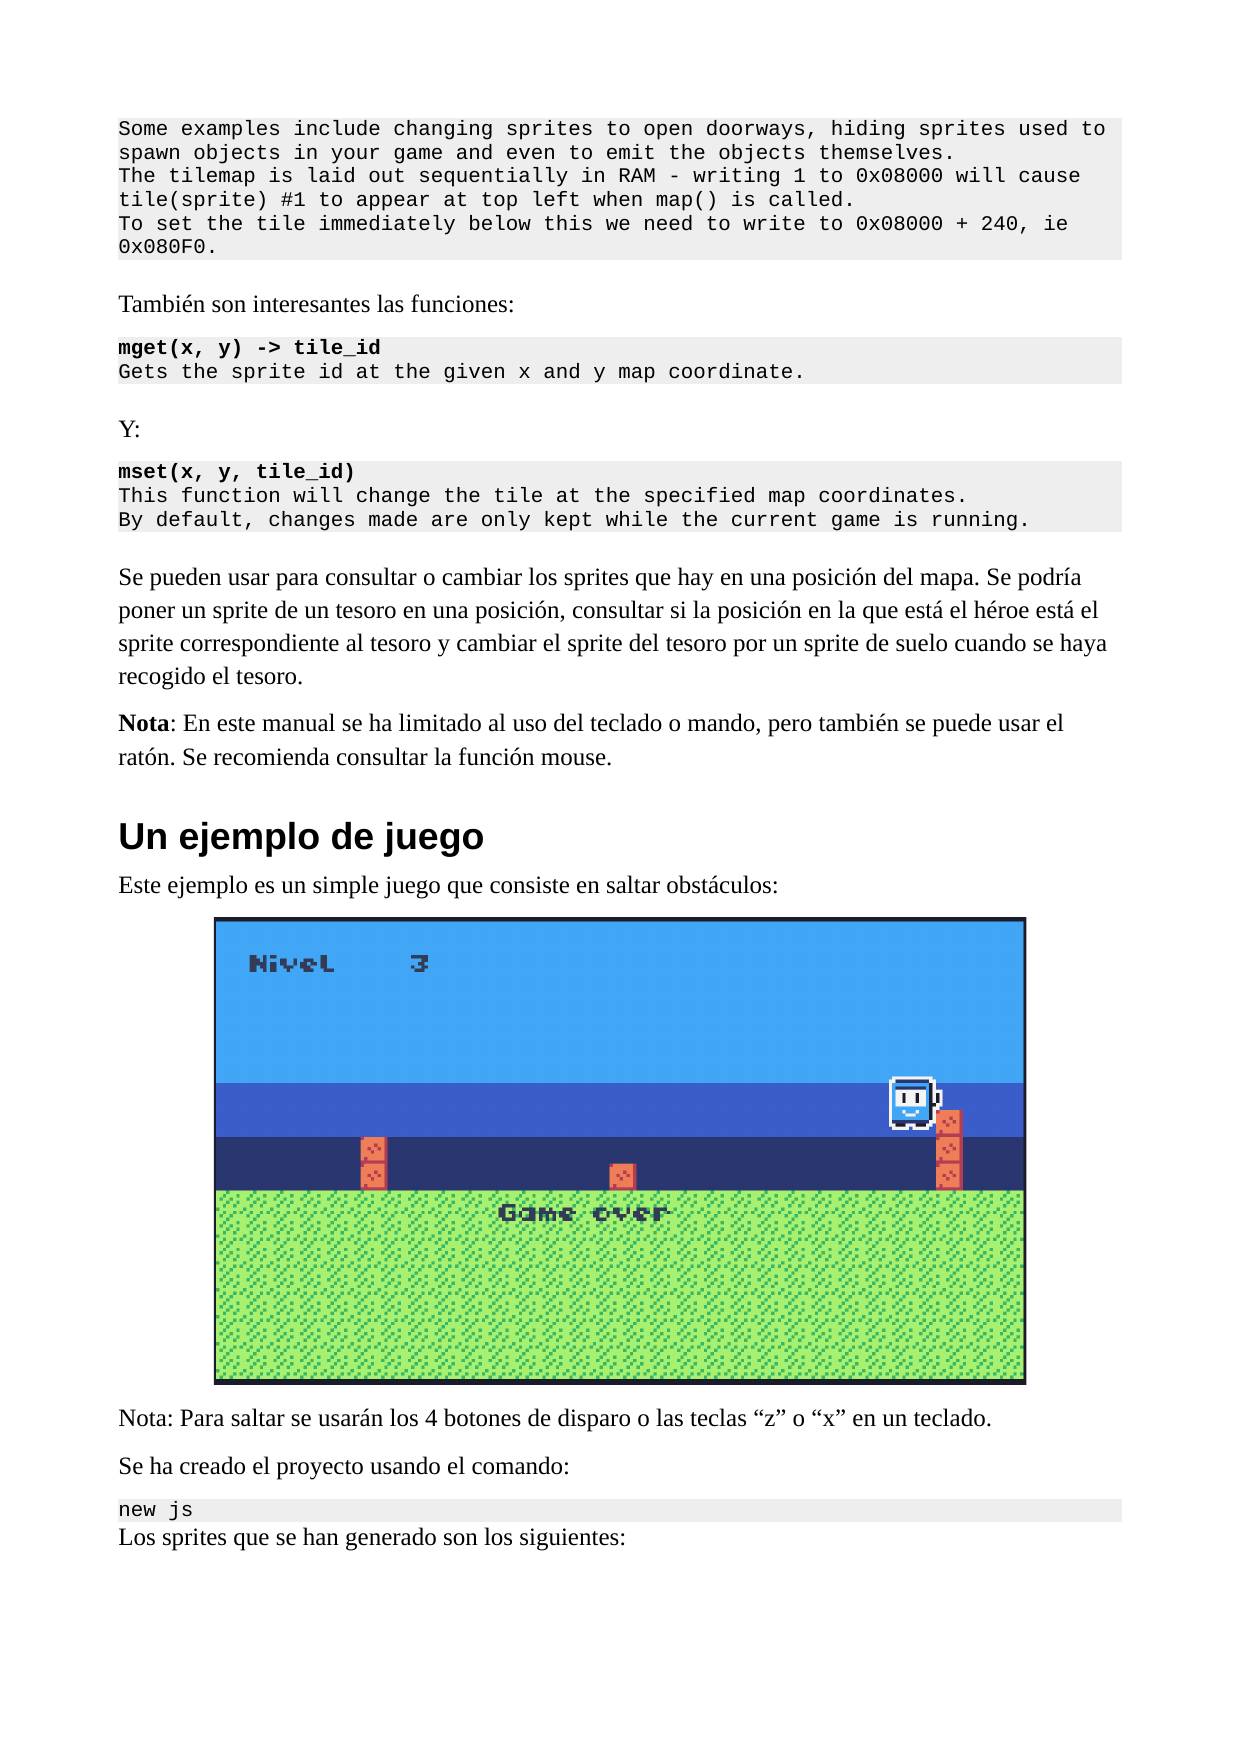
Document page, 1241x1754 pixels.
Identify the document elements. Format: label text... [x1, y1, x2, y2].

text Nota: Para saltar se usarán los 4 botones de disparo o las teclas “z” o “x” en un teclado. [118, 1403, 1122, 1432]
text Este ejemplo es un simple juego que consiste en saltar obstáculos: [118, 870, 1122, 898]
subtitle Un ejemplo de juego [118, 814, 1122, 857]
picture [213, 917, 1027, 1385]
text Se pueden usar para consultar o cambiar los sprites que hay en una posición del mapa. Se podría poner un sprite de un tesoro en una posición, consultar si la posición en la que está el héroe está el sprite correspondiente al tesoro y cambiar el sprite del tesoro por un sprite de suelo cuando se haya recogido el tesoro. [118, 562, 1122, 690]
text Y: [118, 414, 1122, 443]
text Some examples include changing sprites to open doorways, hiding sprites used to spawn objects in your game and even to emit the objects themselves. [118, 118, 1122, 165]
text Nota: En este manual se ha limitado al uso del teclado o mando, pero también se puede usar el ratón. Se recomienda consultar la función mouse. [118, 708, 1122, 770]
text mset(x, y, tile_id) [118, 461, 1122, 485]
text Gets the sprite id at the given x and y map coordinate. [118, 361, 1122, 384]
text The tilemap is laid out sequentially in RAM - writing 1 to 0x08000 will cause tile(sprite) #1 to appear at top left when map() is called. [118, 165, 1122, 213]
text new js [118, 1499, 1122, 1522]
text This function will change the tile at the specified map coordinates. [118, 485, 1122, 509]
text By default, changes made are only kept while the current game is running. [118, 509, 1122, 532]
text También son interesantes las funciones: [118, 289, 1122, 318]
text mget(x, y) -> tile_id [118, 337, 1122, 361]
text To set the tile immediately below this we need to write to 0x08000 + 240, ie 0x080F0. [118, 213, 1122, 260]
text Se ha creado el proyecto usando el comando: [118, 1451, 1122, 1480]
text Los sprites que se han generado son los siguientes: [118, 1522, 1122, 1551]
